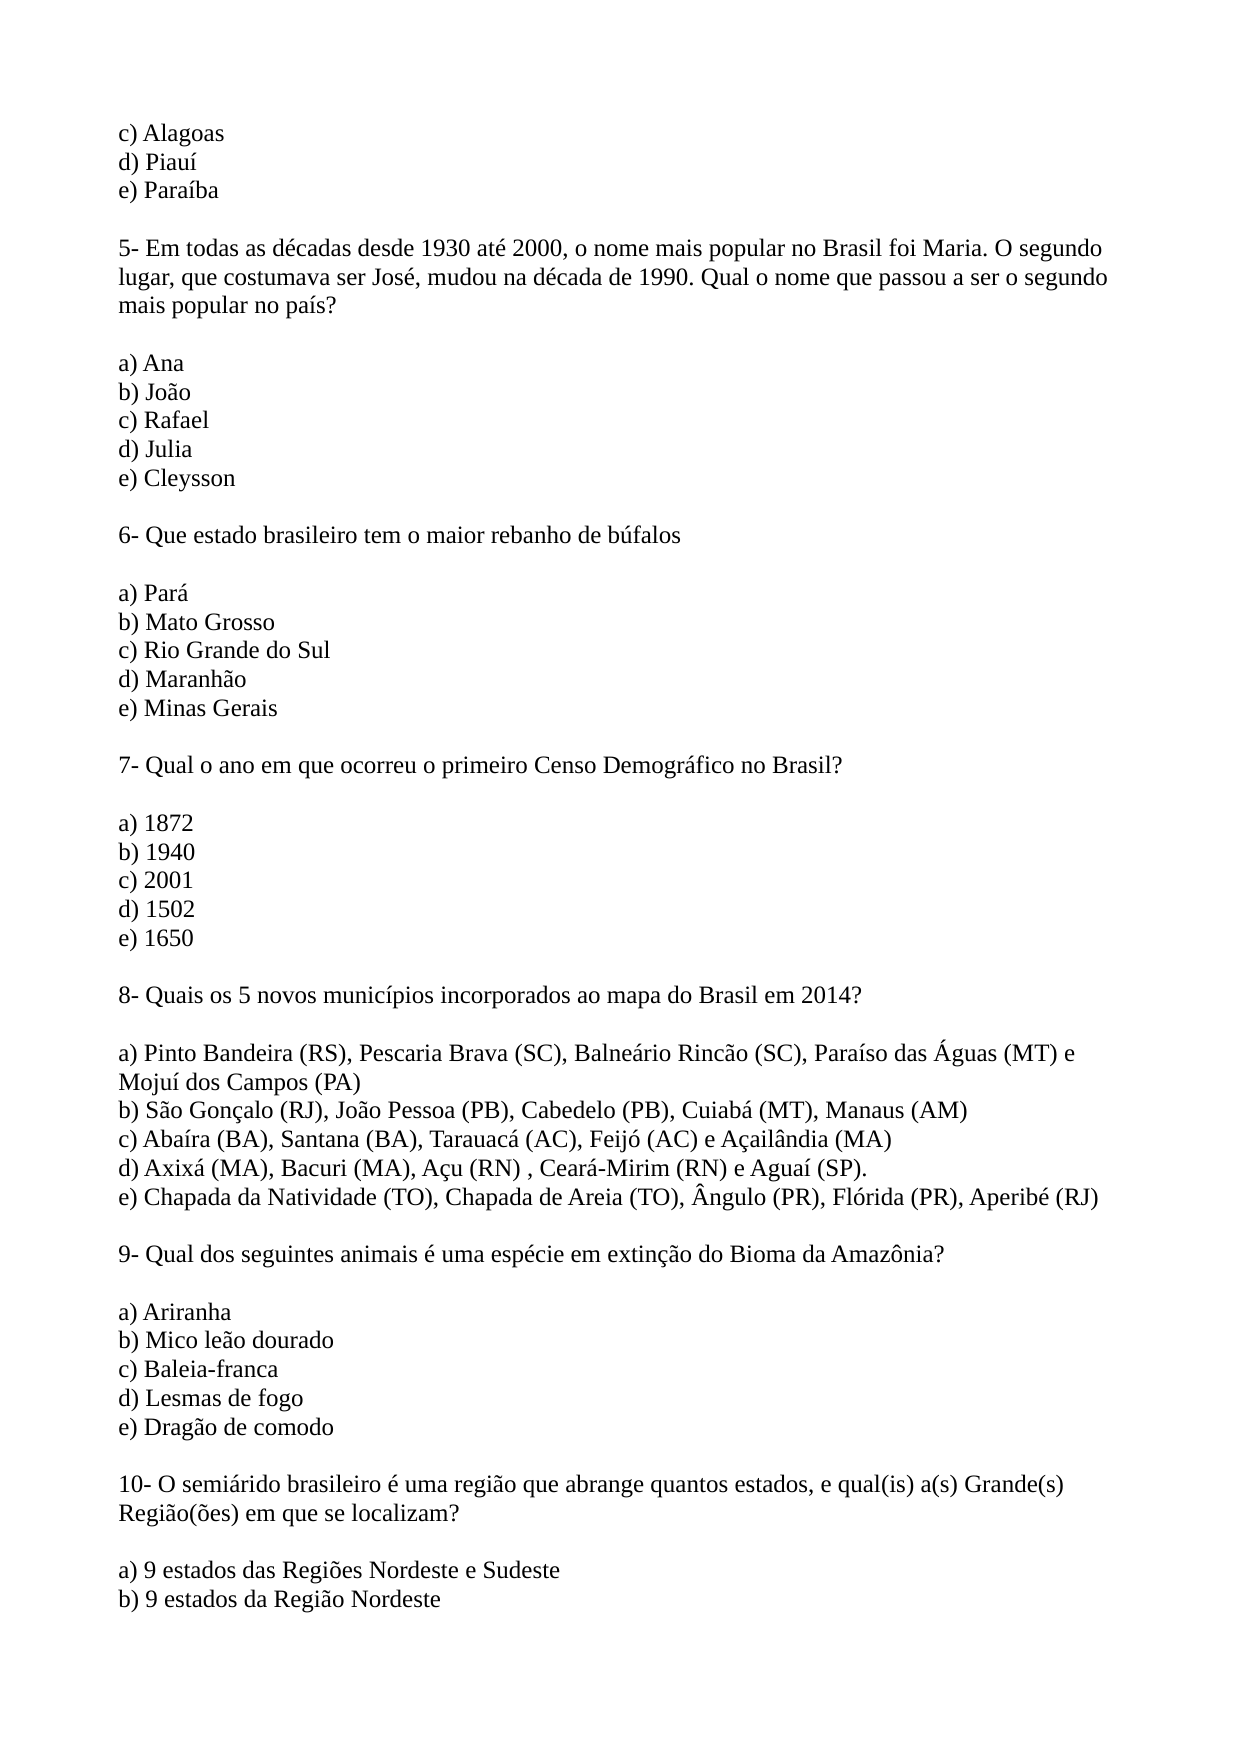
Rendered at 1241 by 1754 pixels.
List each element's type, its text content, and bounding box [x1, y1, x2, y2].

text 8- Quais os 5 novos municípios incorporados ao mapa do Brasil em 2014? [118, 981, 1122, 1009]
text d) Lesmas de fogo [118, 1383, 1122, 1412]
text a) Ana [118, 348, 1122, 377]
text d) Julia [118, 434, 1122, 463]
text a) Pará [118, 578, 1122, 607]
text a) 9 estados das Regiões Nordeste e Sudeste [118, 1556, 1122, 1584]
text b) Mico leão dourado [118, 1326, 1122, 1354]
text b) 9 estados da Região Nordeste [118, 1584, 1122, 1613]
text d) Maranhão [118, 664, 1122, 693]
text e) Cleysson [118, 463, 1122, 492]
text c) Alagoas [118, 118, 1122, 147]
text 10- O semiárido brasileiro é uma região que abrange quantos estados, e qual(is) a(s) Grande(s) Região(ões) em que se localizam? [118, 1469, 1122, 1527]
text c) Rio Grande do Sul [118, 636, 1122, 664]
text e) Chapada da Natividade (TO), Chapada de Areia (TO), Ângulo (PR), Flórida (PR), Aperibé (RJ) [118, 1182, 1122, 1211]
text b) Mato Grosso [118, 607, 1122, 636]
text e) Paraíba [118, 176, 1122, 204]
text c) Baleia-franca [118, 1354, 1122, 1383]
text a) 1872 [118, 808, 1122, 837]
text d) 1502 [118, 894, 1122, 923]
text 7- Qual o ano em que ocorreu o primeiro Censo Demográfico no Brasil? [118, 751, 1122, 779]
text e) Dragão de comodo [118, 1412, 1122, 1441]
text e) Minas Gerais [118, 693, 1122, 722]
text 6- Que estado brasileiro tem o maior rebanho de búfalos [118, 521, 1122, 549]
text d) Axixá (MA), Bacuri (MA), Açu (RN) , Ceará-Mirim (RN) e Aguaí (SP). [118, 1153, 1122, 1182]
text b) São Gonçalo (RJ), João Pessoa (PB), Cabedelo (PB), Cuiabá (MT), Manaus (AM) [118, 1096, 1122, 1124]
text c) Abaíra (BA), Santana (BA), Tarauacá (AC), Feijó (AC) e Açailândia (MA) [118, 1124, 1122, 1153]
text b) João [118, 377, 1122, 406]
text a) Ariranha [118, 1297, 1122, 1326]
text a) Pinto Bandeira (RS), Pescaria Brava (SC), Balneário Rincão (SC), Paraíso das Águas (MT) e Mojuí dos Campos (PA) [118, 1038, 1122, 1096]
text 5- Em todas as décadas desde 1930 até 2000, o nome mais popular no Brasil foi Maria. O segundo lugar, que costumava ser José, mudou na década de 1990. Qual o nome que passou a ser o segundo mais popular no país? [118, 233, 1122, 319]
text b) 1940 [118, 837, 1122, 866]
text e) 1650 [118, 923, 1122, 952]
text c) 2001 [118, 866, 1122, 894]
text c) Rafael [118, 406, 1122, 434]
text d) Piauí [118, 147, 1122, 176]
text 9- Qual dos seguintes animais é uma espécie em extinção do Bioma da Amazônia? [118, 1239, 1122, 1268]
